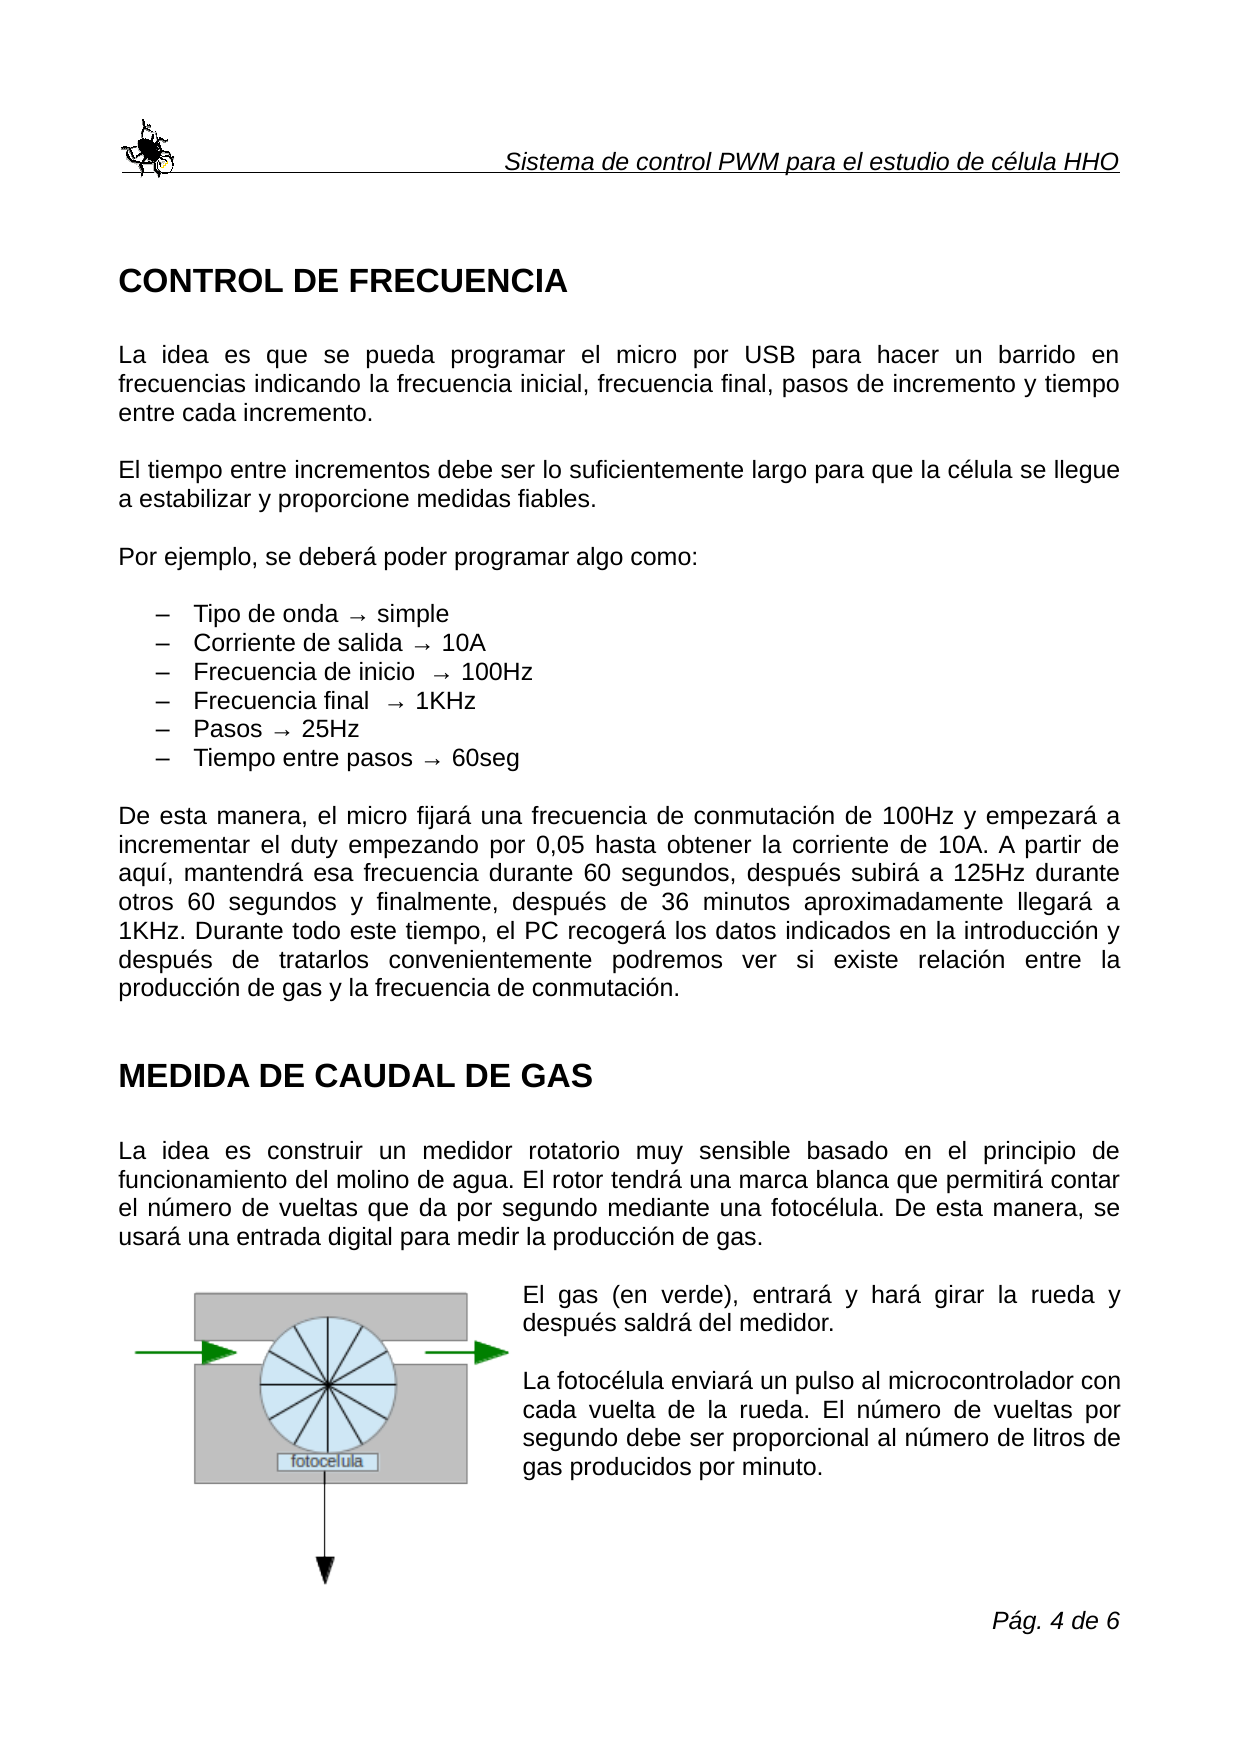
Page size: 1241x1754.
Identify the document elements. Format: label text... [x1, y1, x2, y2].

text El gas (en verde), entrará y hará girar la rueda y después saldrá del medidor. [523, 1279, 1122, 1337]
picture [120, 118, 175, 178]
list Corriente de salida → 10A [156, 628, 1122, 657]
list Tiempo entre pasos → 60seg [156, 743, 1122, 772]
text De esta manera, el micro fijará una frecuencia de conmutación de 100Hz y empezará a incrementar el duty empezando por 0,05 hasta obtener la corriente de 10A. A partir de aquí, mantendrá esa frecuencia durante 60 segundos, después subirá a 125Hz durante otros 60 segundos y finalmente, después de 36 minutos aproximadamente llegará a 1KHz. Durante todo este tiempo, el PC recogerá los datos indicados en la introducción y después de tratarlos convenientemente podremos ver si existe relación entre la producción de gas y la frecuencia de conmutación. [118, 801, 1122, 1002]
list Pasos → 25Hz [156, 714, 1122, 743]
text La fotocélula enviará un pulso al microcontrolador con cada vuelta de la rueda. El número de vueltas por segundo debe ser proporcional al número de litros de gas producidos por minuto. [523, 1366, 1122, 1481]
subtitle CONTROL DE FRECUENCIA [118, 260, 1122, 299]
list Frecuencia final → 1KHz [156, 686, 1122, 714]
list Tipo de onda → simple [156, 599, 1122, 628]
subtitle MEDIDA DE CAUDAL DE GAS [118, 1056, 1122, 1094]
picture [119, 1265, 523, 1588]
text La idea es que se pueda programar el micro por USB para hacer un barrido en frecuencias indicando la frecuencia inicial, frecuencia final, pasos de incremento y tiempo entre cada incremento. [118, 340, 1122, 427]
text El tiempo entre incrementos debe ser lo suficientemente largo para que la célula se llegue a estabilizar y proporcione medidas fiables. [118, 455, 1122, 513]
text La idea es construir un medidor rotatorio muy sensible basado en el principio de funcionamiento del molino de agua. El rotor tendrá una marca blanca que permitirá contar el número de vueltas que da por segundo mediante una fotocélula. De esta manera, se usará una entrada digital para medir la producción de gas. [118, 1136, 1122, 1251]
list Frecuencia de inicio → 100Hz [156, 657, 1122, 686]
text Por ejemplo, se deberá poder programar algo como: [118, 542, 1122, 570]
